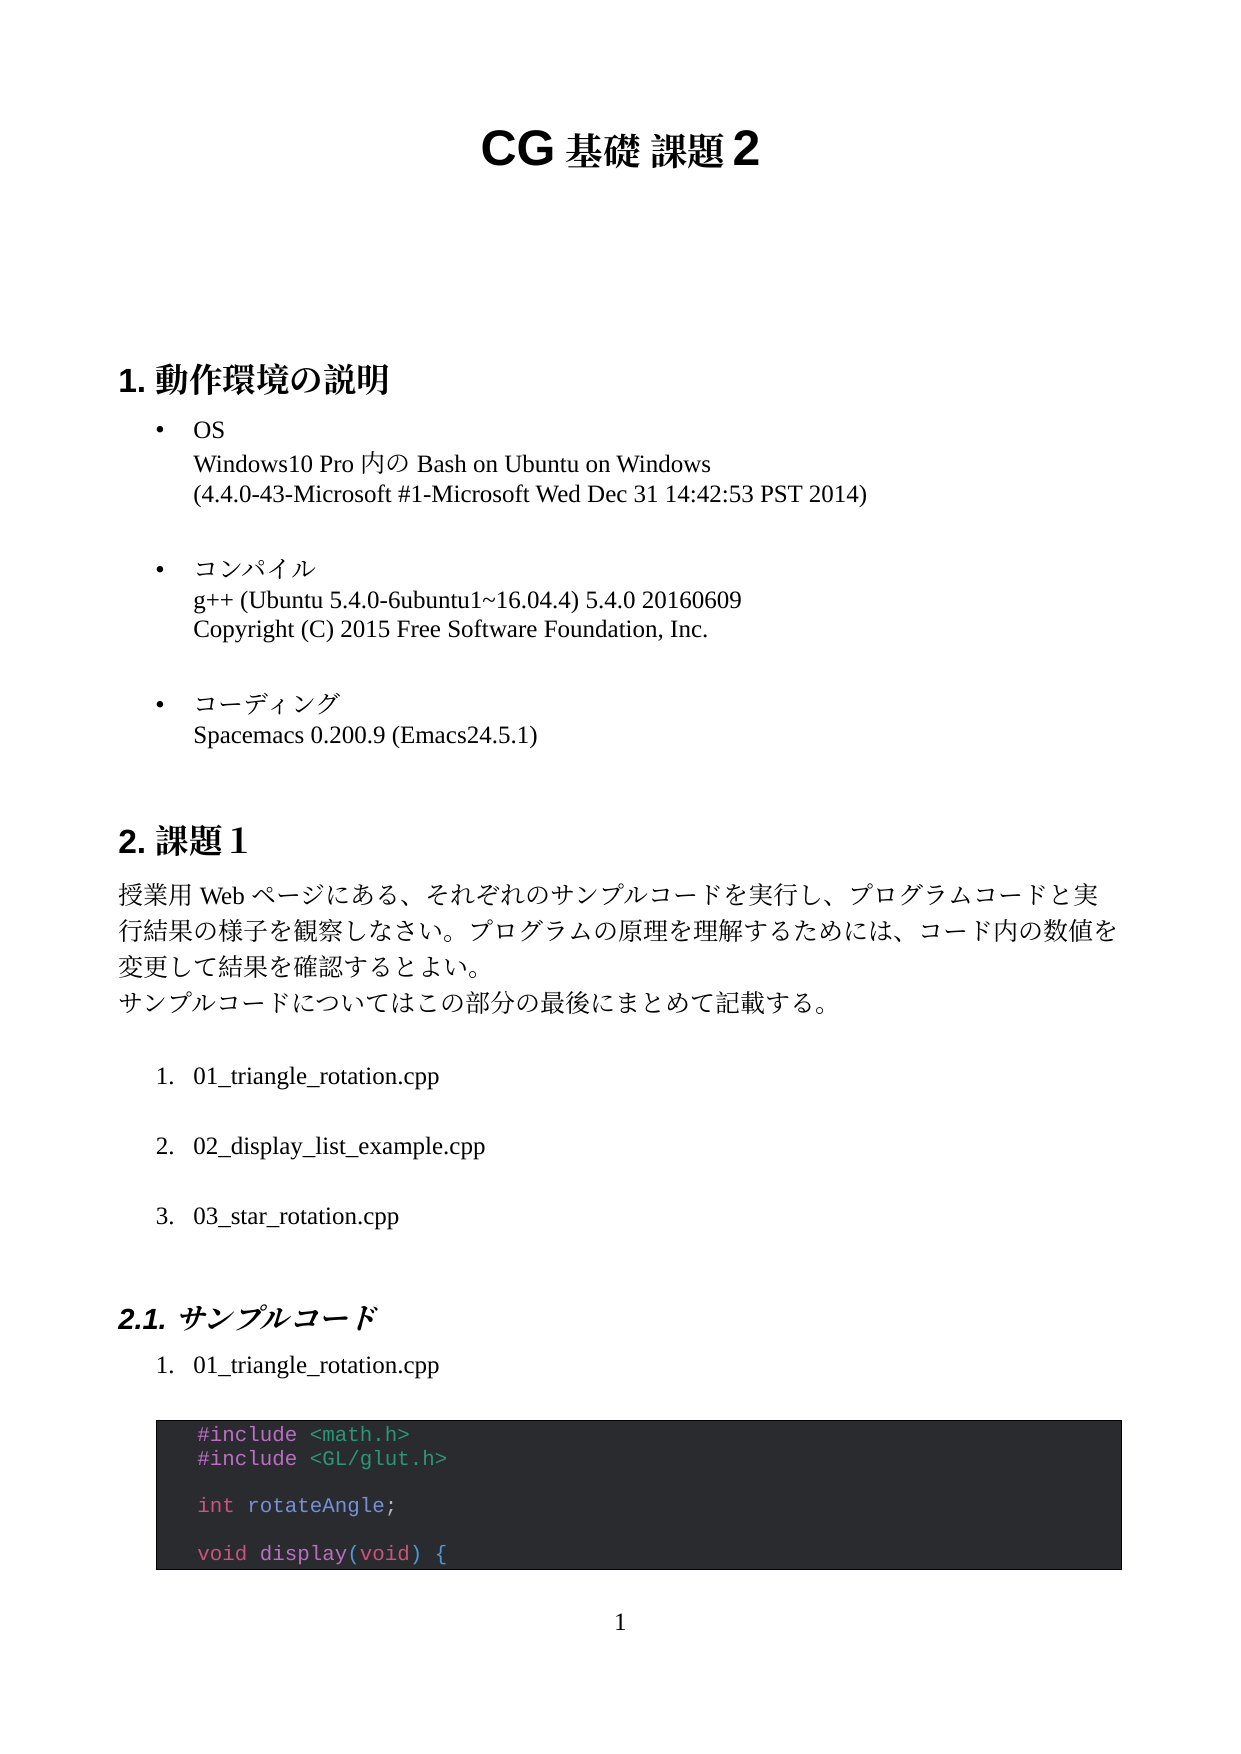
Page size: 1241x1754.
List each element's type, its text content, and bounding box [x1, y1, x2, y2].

title CG基礎 課題2 [118, 118, 1122, 176]
subtitle サンプルコード [118, 1296, 1122, 1338]
text 授業用 Web ページにある、それぞれのサンプルコードを実行し、プログラムコードと実行結果の様子を観察しなさい。プログラムの原理を理解するためには、コード内の数値を変更して結果を確認するとよい。 サンプルコードについてはこの部分の最後にまとめて記載する。 [118, 876, 1122, 1048]
list 01_triangle_rotation.cpp [156, 1061, 1122, 1118]
subtitle 動作環境の説明 [118, 354, 1122, 402]
list コンパイル g++ (Ubuntu 5.4.0-6ubuntu1~16.04.4) 5.4.0 20160609 Copyright (C) 2015 Free Software Foundation, Inc. [156, 549, 1122, 672]
list OS Windows10 Pro 内の Bash on Ubuntu on Windows (4.4.0-43-Microsoft #1-Microsoft Wed Dec 31 14:42:53 PST 2014) [156, 415, 1122, 537]
list 02_display_list_example.cpp [156, 1131, 1122, 1188]
subtitle 課題１ [118, 815, 1122, 863]
list #include <GL/glut.h> [157, 1444, 1121, 1468]
list void display(void) { [157, 1538, 1121, 1569]
list #include <math.h> [157, 1421, 1121, 1444]
list 01_triangle_rotation.cpp [156, 1350, 1122, 1408]
subtitle 情報科学類二年 江畑 拓哉(201611350) [118, 233, 1122, 281]
list コーディング Spacemacs 0.200.9 (Emacs24.5.1) [156, 684, 1122, 778]
list 03_star_rotation.cpp [156, 1201, 1122, 1258]
list int rotateAngle; [157, 1491, 1121, 1515]
